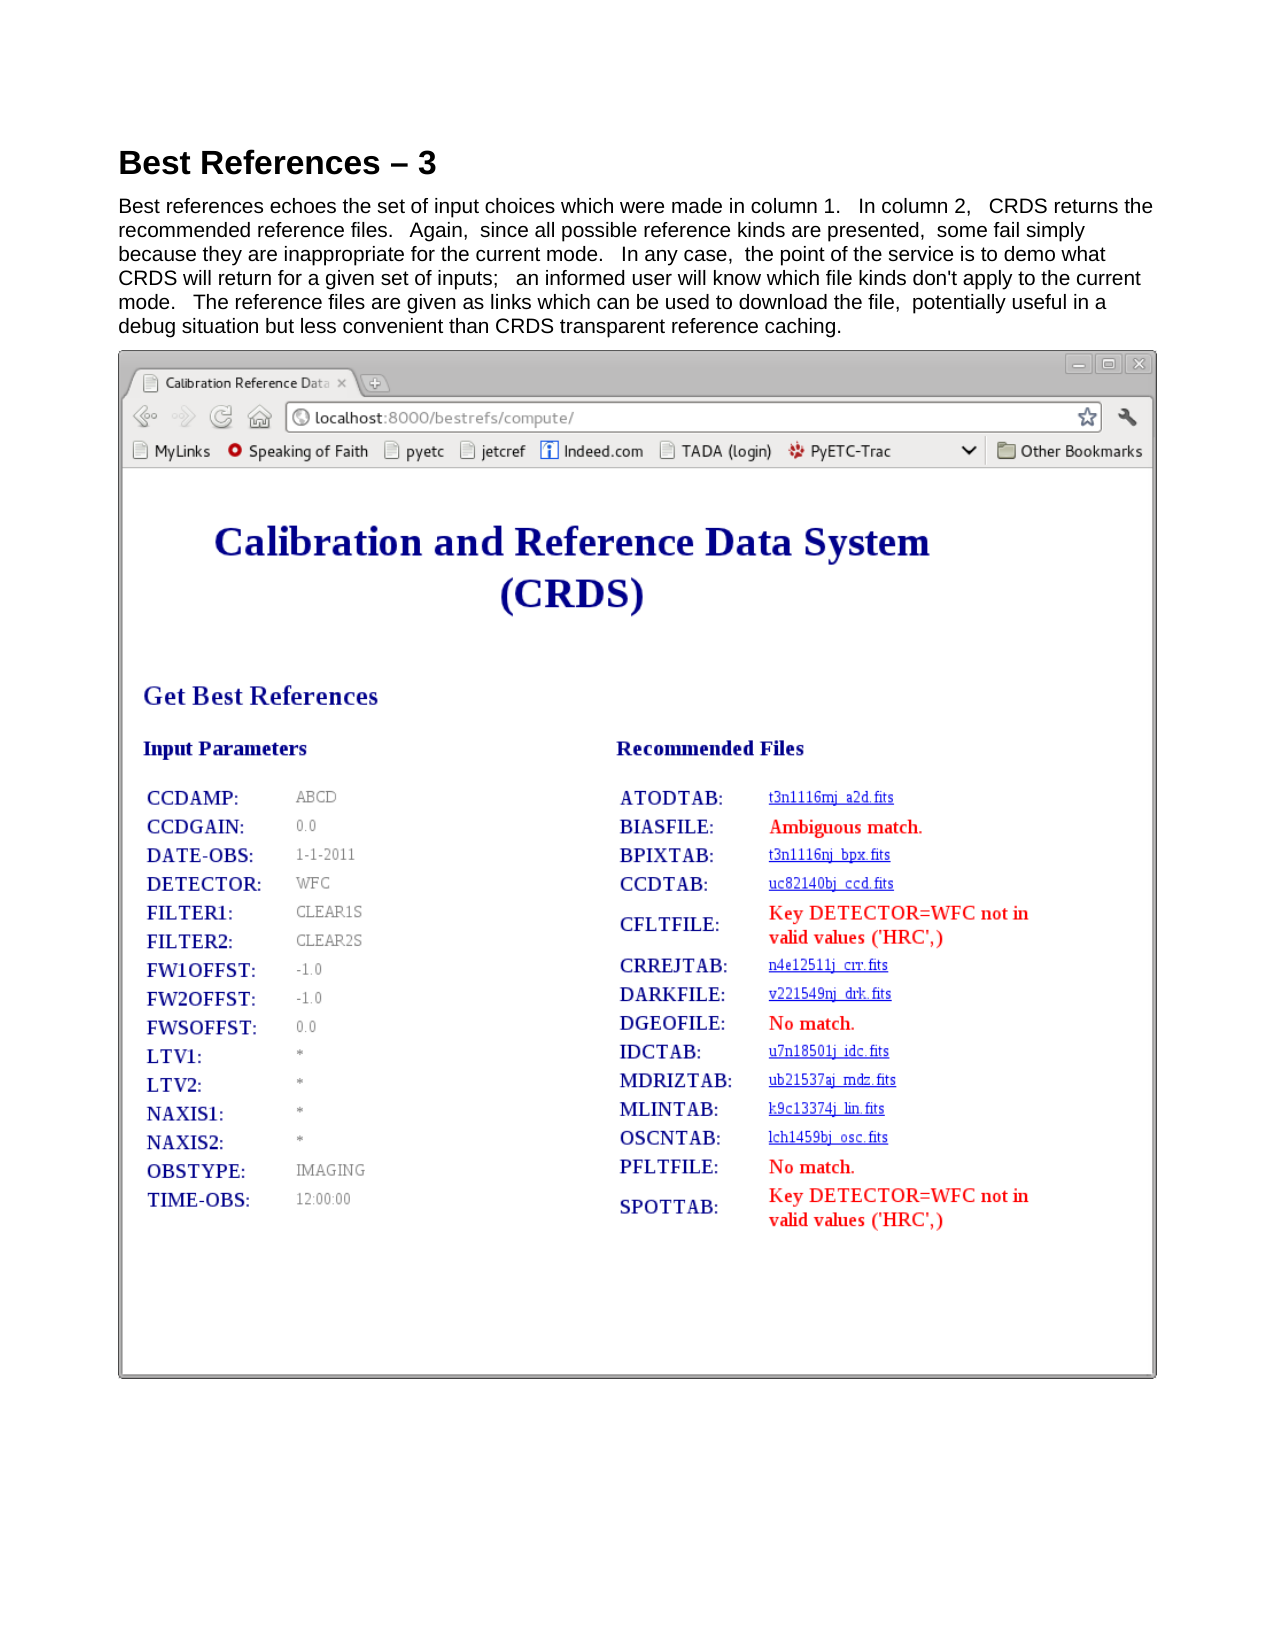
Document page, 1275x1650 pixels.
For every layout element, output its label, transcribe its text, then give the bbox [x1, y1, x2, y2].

picture [118, 350, 1157, 1379]
subtitle Best References – 3 [118, 143, 1157, 182]
text Best references echoes the set of input choices which were made in column 1. In column 2, CRDS returns the recommended reference files. Again, since all possible reference kinds are presented, some fail simply because they are inappropriate for the current mode. In any case, the point of the service is to demo what CRDS will return for a given set of inputs; an informed user will know which file kinds don't apply to the current mode. The reference files are given as links which can be used to download the file, potentially useful in a debug situation but less convenient than CRDS transparent reference caching. [118, 194, 1157, 338]
